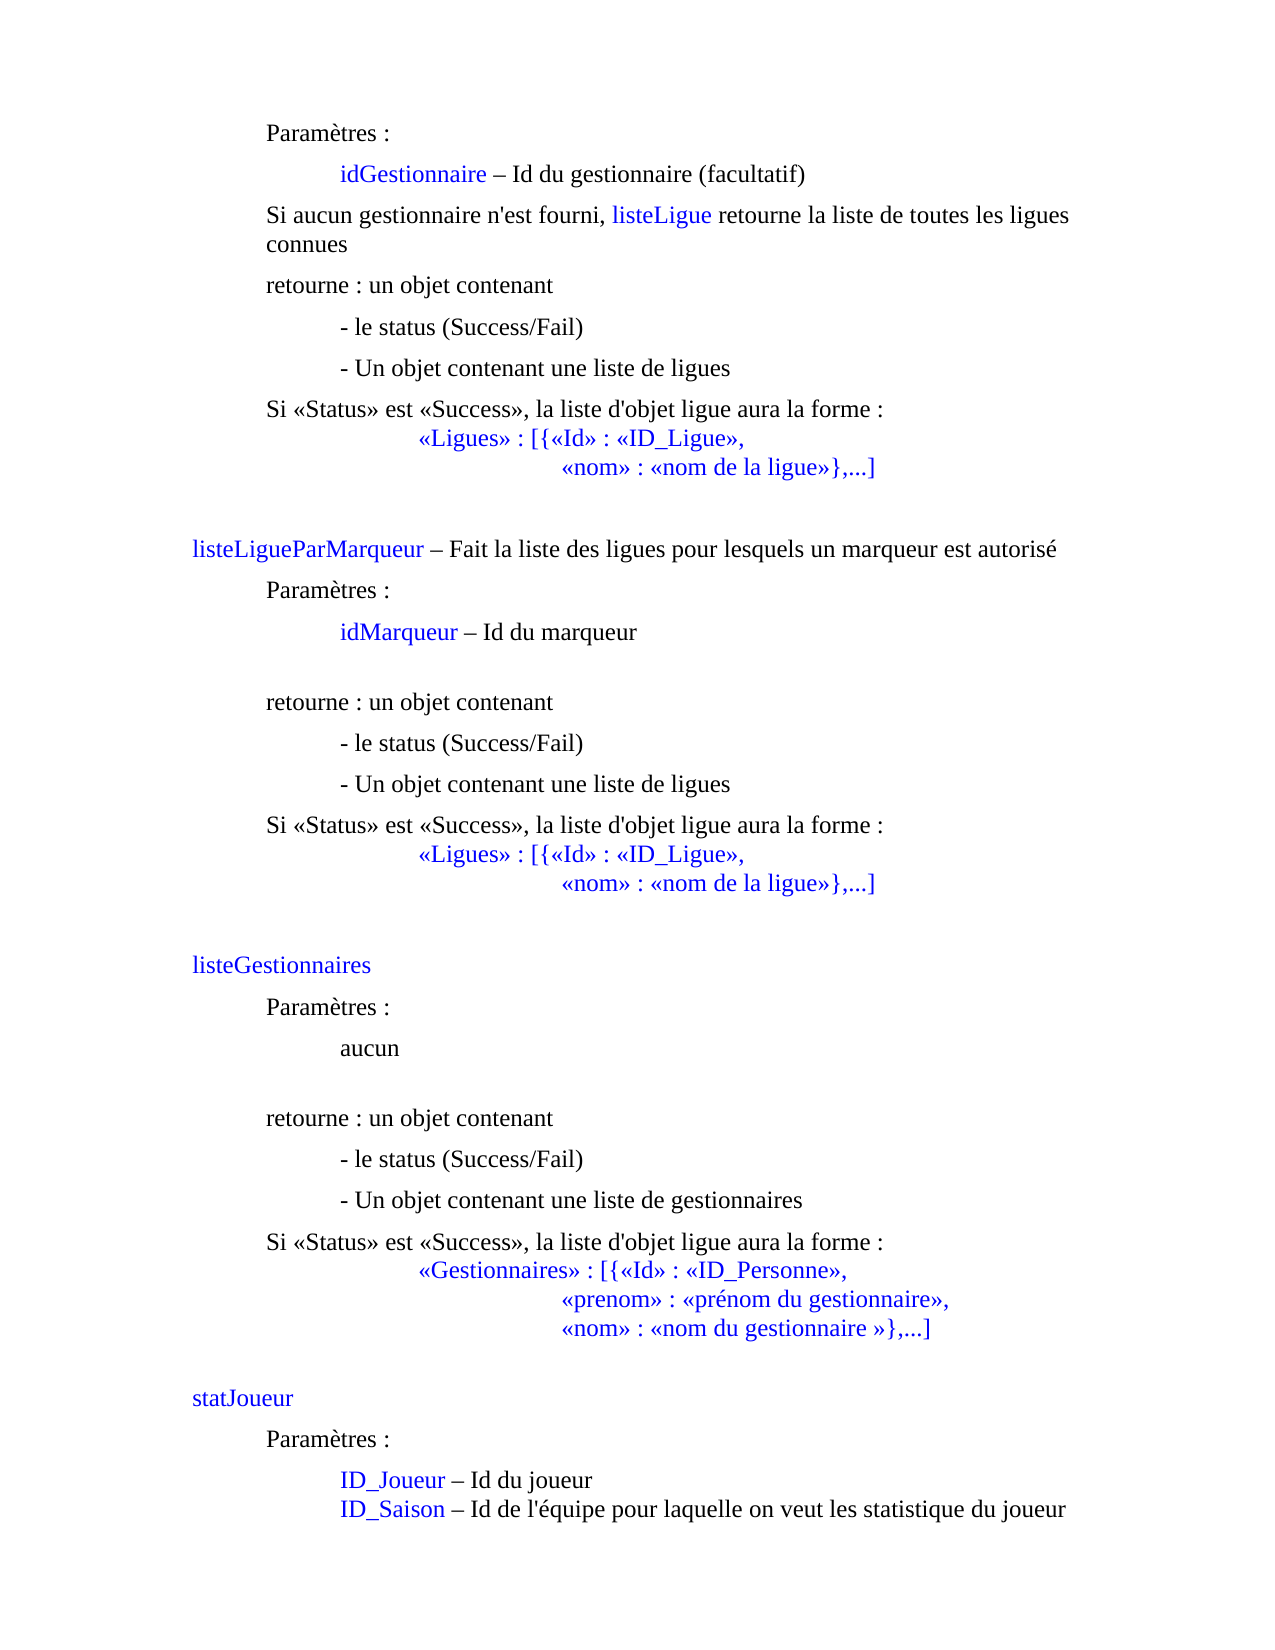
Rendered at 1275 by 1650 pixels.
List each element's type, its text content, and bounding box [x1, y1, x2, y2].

text - Un objet contenant une liste de ligues [340, 769, 1157, 798]
text - le status (Success/Fail) [340, 1144, 1157, 1173]
text «prenom» : «prénom du gestionnaire», «nom» : «nom du gestionnaire »},...] [561, 1284, 1157, 1342]
text retourne : un objet contenant [266, 687, 1157, 716]
text retourne : un objet contenant [266, 1103, 1157, 1132]
text «nom» : «nom de la ligue»},...] [561, 452, 1157, 481]
text Paramètres : [266, 118, 1157, 147]
text ID_Joueur – Id du joueur ID_Saison – Id de l'équipe pour laquelle on veut les statistique du joueur [340, 1466, 1157, 1523]
text idGestionnaire – Id du gestionnaire (facultatif) [340, 159, 1157, 188]
text listeGestionnaires [192, 951, 1157, 979]
text Paramètres : [266, 1424, 1157, 1453]
text Si «Status» est «Success», la liste d'objet ligue aura la forme : [266, 1227, 1157, 1256]
text statJoueur [192, 1383, 1157, 1412]
text Paramètres : [266, 576, 1157, 604]
text - le status (Success/Fail) [340, 728, 1157, 757]
text retourne : un objet contenant [266, 271, 1157, 299]
text «nom» : «nom de la ligue»},...] [561, 868, 1157, 897]
text Si «Status» est «Success», la liste d'objet ligue aura la forme : [266, 394, 1157, 423]
text Paramètres : [266, 992, 1157, 1021]
text listeLigueParMarqueur – Fait la liste des ligues pour lesquels un marqueur est autorisé [192, 534, 1157, 563]
text - Un objet contenant une liste de gestionnaires [340, 1186, 1157, 1214]
text idMarqueur – Id du marqueur [340, 617, 1157, 674]
text «Ligues» : [{«Id» : «ID_Ligue», [418, 423, 1157, 452]
text - le status (Success/Fail) [340, 312, 1157, 341]
text Si «Status» est «Success», la liste d'objet ligue aura la forme : [266, 811, 1157, 839]
text - Un objet contenant une liste de ligues [340, 353, 1157, 382]
text aucun [340, 1033, 1157, 1091]
text «Gestionnaires» : [{«Id» : «ID_Personne», [418, 1256, 1157, 1284]
text «Ligues» : [{«Id» : «ID_Ligue», [418, 839, 1157, 868]
text Si aucun gestionnaire n'est fourni, listeLigue retourne la liste de toutes les ligues connues [266, 201, 1157, 258]
